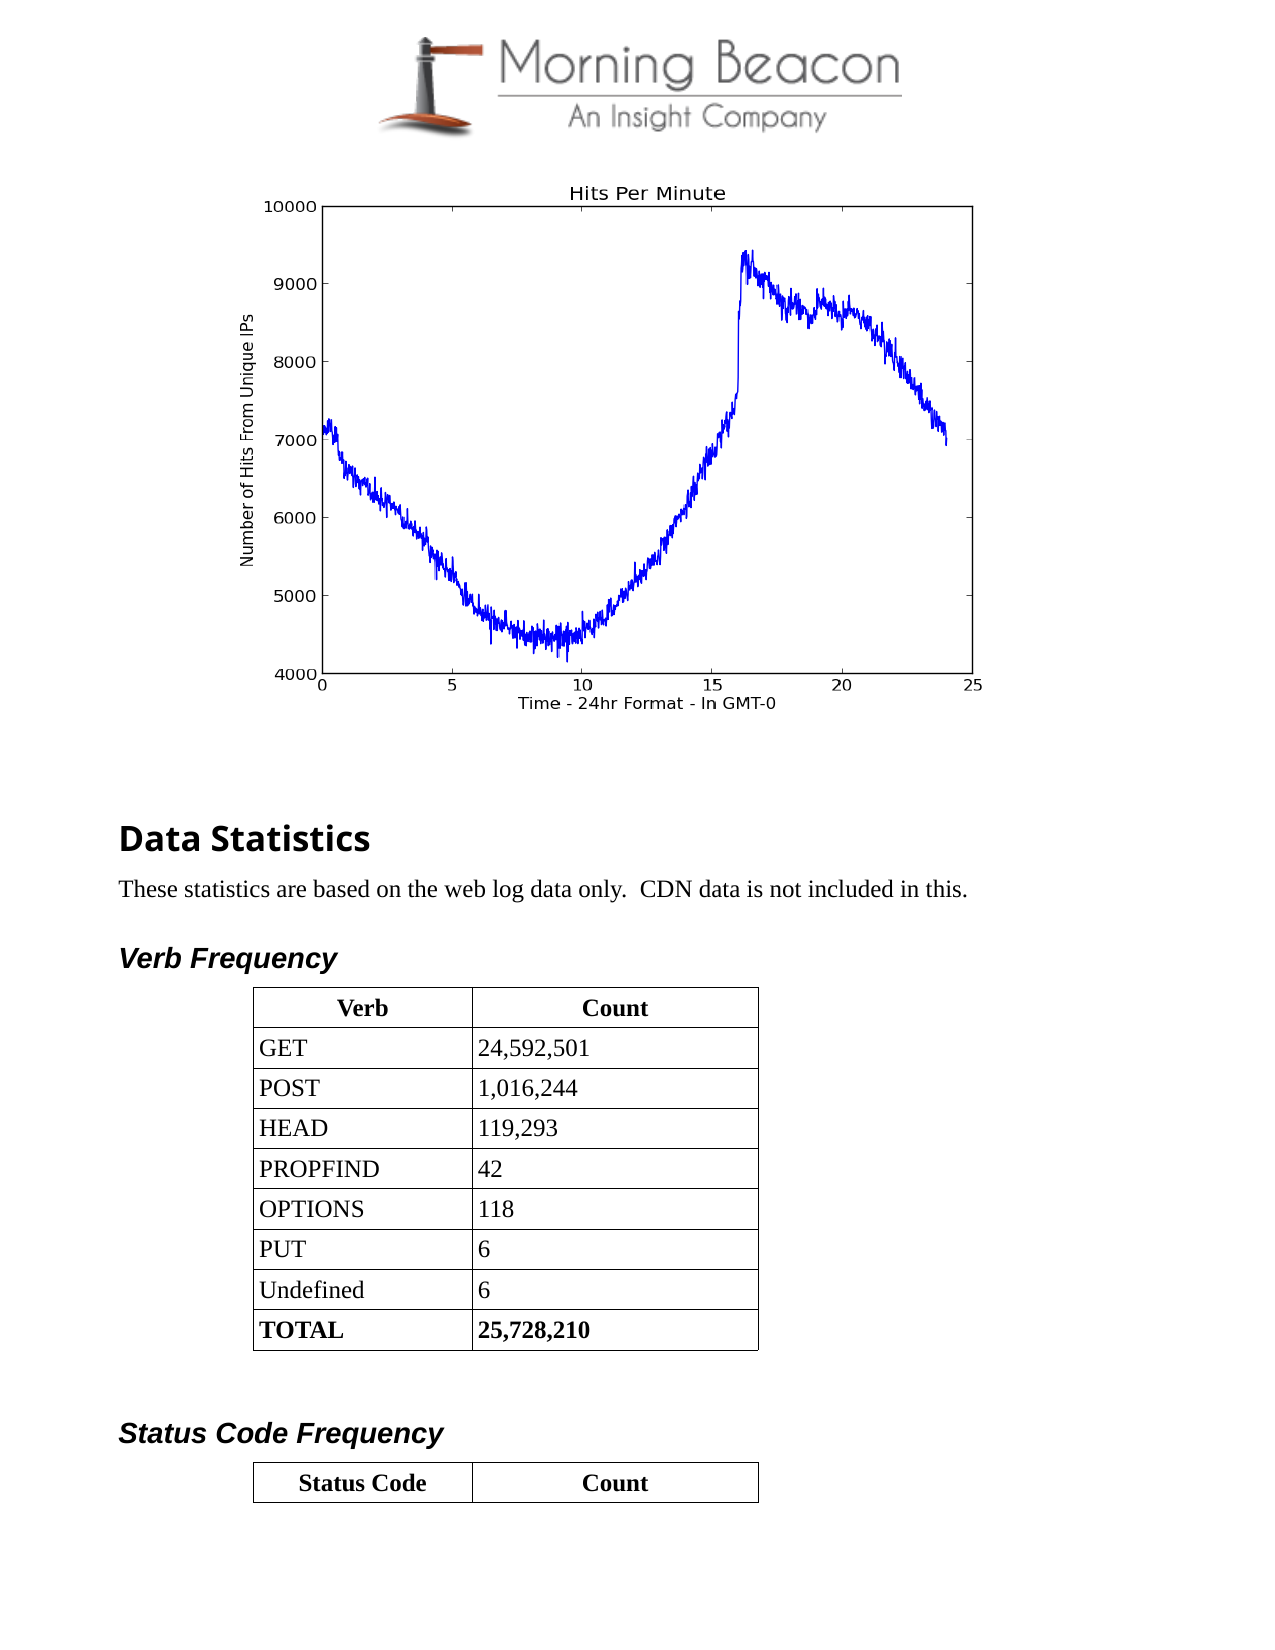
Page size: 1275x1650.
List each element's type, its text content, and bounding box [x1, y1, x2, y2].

subtitle Verb Frequency [118, 941, 1157, 974]
table_cell HEAD [254, 1109, 472, 1148]
subtitle Data Statistics [118, 814, 1157, 862]
table_cell OPTIONS [254, 1189, 472, 1229]
table_cell PROPFIND [254, 1149, 472, 1188]
table_cell 25,728,210 [473, 1310, 758, 1349]
table_cell 118 [473, 1189, 758, 1229]
table_cell 6 [473, 1230, 758, 1269]
table_cell POST [254, 1069, 472, 1108]
table_header Count [473, 988, 758, 1027]
table_header Count [473, 1463, 758, 1502]
text These statistics are based on the web log data only. CDN data is not included in this. [118, 874, 1157, 903]
table_cell Undefined [254, 1270, 472, 1309]
table_cell 42 [473, 1149, 758, 1188]
table_cell 1,016,244 [473, 1069, 758, 1108]
table_header Verb [254, 988, 472, 1027]
table_cell 6 [473, 1270, 758, 1309]
table_cell 119,293 [473, 1109, 758, 1148]
table_header Status Code [254, 1463, 472, 1502]
table_cell 24,592,501 [473, 1028, 758, 1067]
picture [373, 37, 902, 141]
picture [218, 148, 1057, 732]
table_cell GET [254, 1028, 472, 1067]
table_cell TOTAL [254, 1310, 472, 1349]
table_cell PUT [254, 1230, 472, 1269]
subtitle Status Code Frequency [118, 1416, 1157, 1449]
